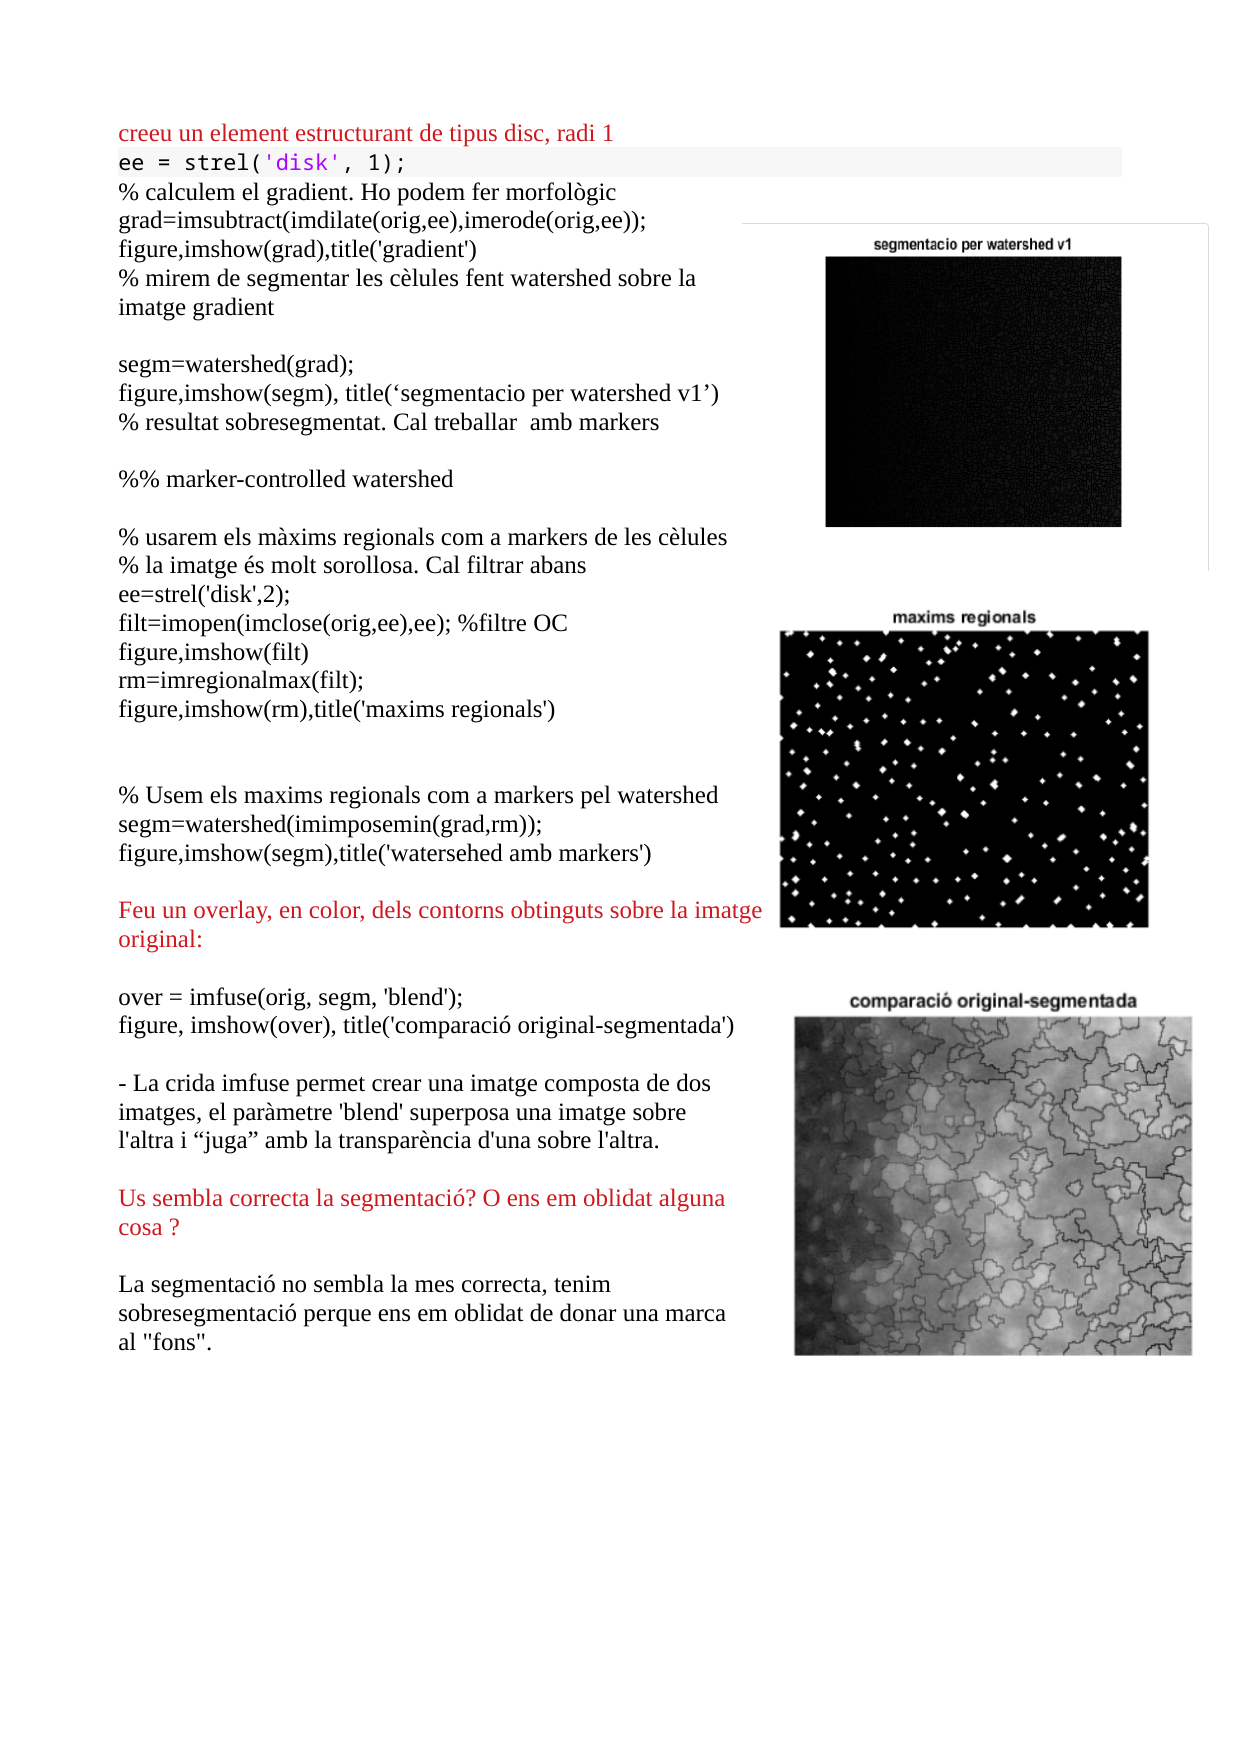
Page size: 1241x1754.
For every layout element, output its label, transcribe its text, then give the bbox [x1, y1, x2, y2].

text ee = strel('disk', 1); [118, 147, 1122, 177]
text % la imatge és molt sorollosa. Cal filtrar abans [118, 550, 1122, 579]
text figure,imshow(segm),title('watersehed amb markers') [118, 838, 763, 867]
picture [763, 601, 1168, 944]
text creeu un element estructurant de tipus disc, radi 1 [118, 118, 1122, 147]
text segm=watershed(imimposemin(grad,rm)); [118, 809, 763, 838]
text rm=imregionalmax(filt); [118, 665, 763, 694]
text ee=strel('disk',2); [118, 579, 1122, 608]
text figure,imshow(grad),title('gradient') [118, 234, 741, 263]
text grad=imsubtract(imdilate(orig,ee),imerode(orig,ee)); [118, 205, 1122, 234]
text % mirem de segmentar les cèlules fent watershed sobre la imatge gradient [118, 263, 741, 320]
text segm=watershed(grad); [118, 349, 741, 378]
text %% marker-controlled watershed [118, 464, 741, 493]
text filt=imopen(imclose(orig,ee),ee); %filtre OC [118, 608, 763, 637]
text figure,imshow(segm), title(‘segmentacio per watershed v1’) [118, 378, 741, 407]
text over = imfuse(orig, segm, 'blend'); [118, 982, 747, 1010]
text % calculem el gradient. Ho podem fer morfològic [118, 177, 1122, 205]
picture [747, 969, 1240, 1384]
text - La crida imfuse permet crear una imatge composta de dos imatges, el paràmetre 'blend' superposa una imatge sobre l'altra i “juga” amb la transparència d'una sobre l'altra. [118, 1068, 747, 1154]
text figure,imshow(rm),title('maxims regionals') [118, 694, 763, 723]
text figure,imshow(filt) [118, 637, 763, 665]
text figure, imshow(over), title('comparació original-segmentada') [118, 1010, 747, 1039]
text La segmentació no sembla la mes correcta, tenim sobresegmentació perque ens em oblidat de donar una marca al "fons". [118, 1269, 747, 1355]
text % Usem els maxims regionals com a markers pel watershed [118, 780, 763, 809]
text Us sembla correcta la segmentació? O ens em oblidat alguna cosa ? [118, 1183, 747, 1240]
picture [741, 216, 1218, 571]
text Feu un overlay, en color, dels contorns obtinguts sobre la imatge original: [118, 895, 1122, 953]
text % resultat sobresegmentat. Cal treballar amb markers [118, 407, 741, 435]
text % usarem els màxims regionals com a markers de les cèlules [118, 522, 741, 550]
